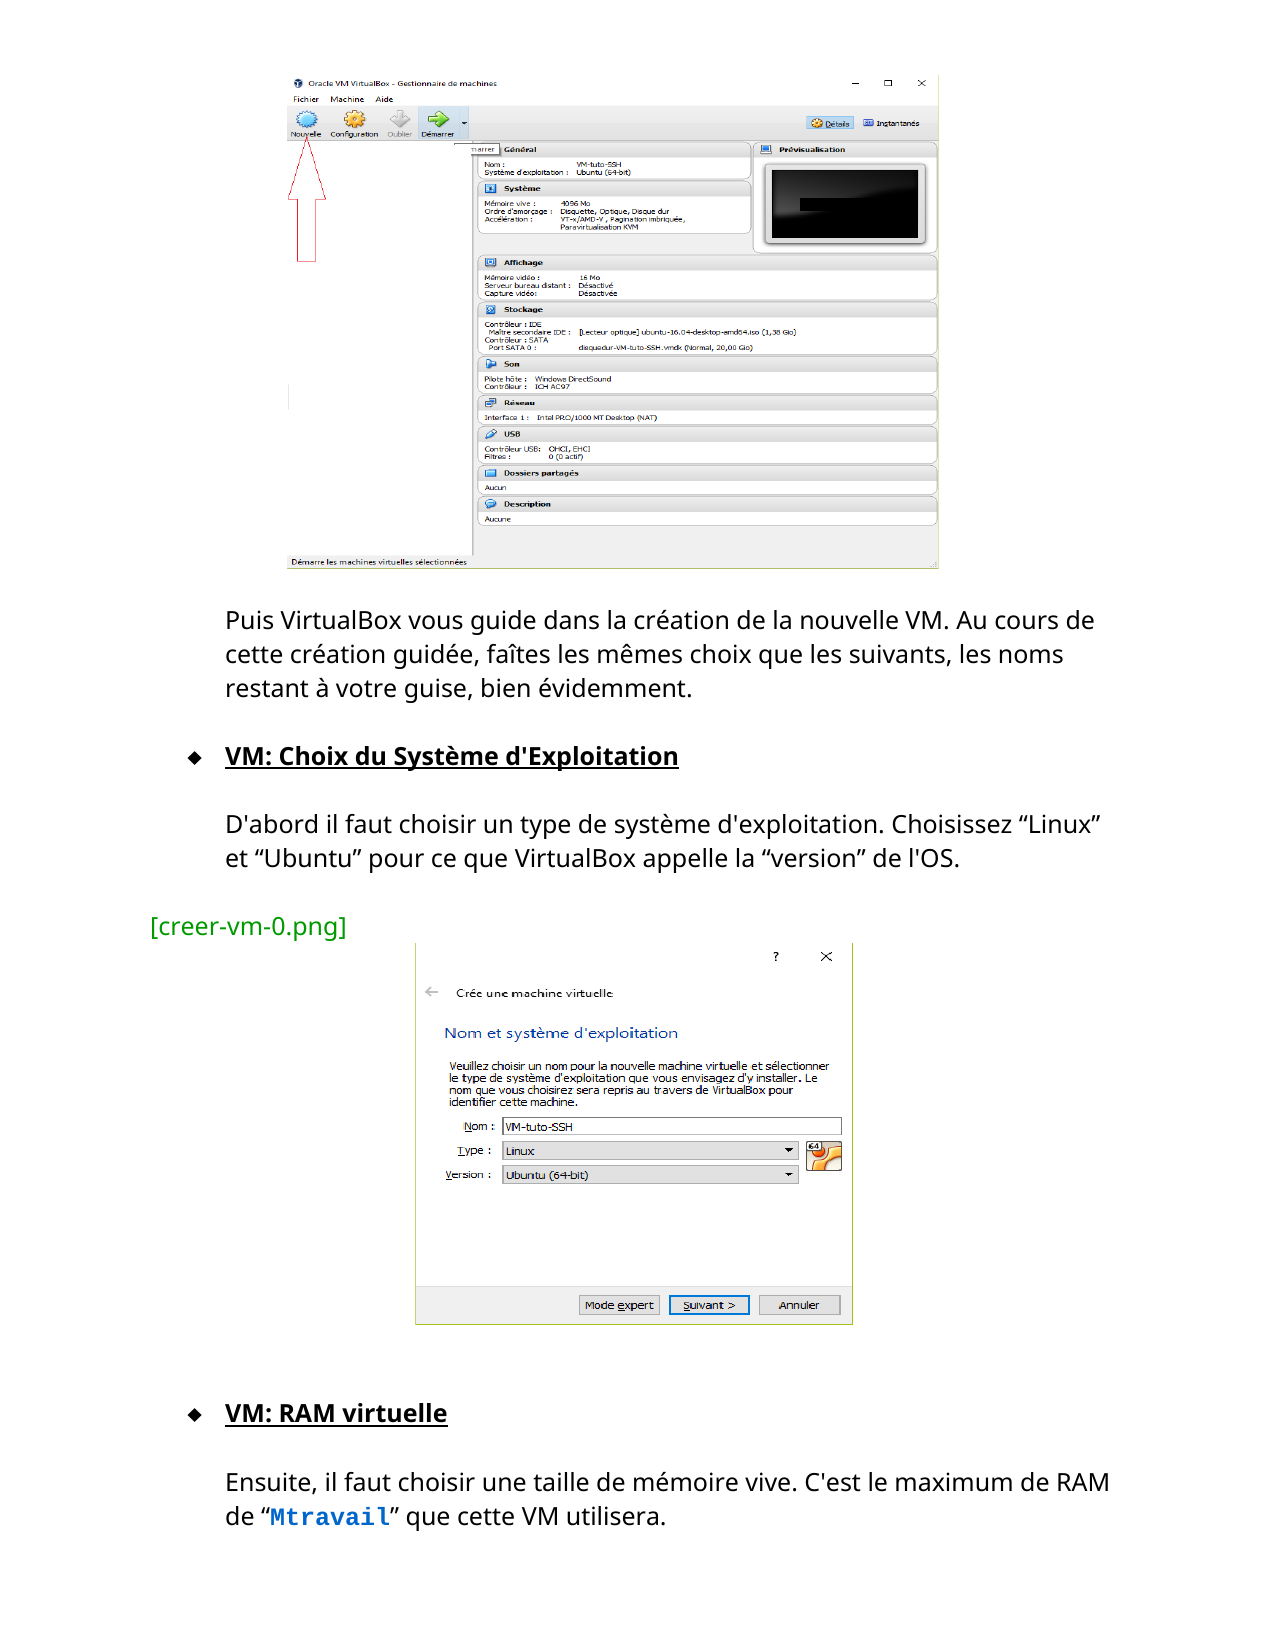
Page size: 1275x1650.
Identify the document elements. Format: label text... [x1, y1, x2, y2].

list VM: Choix du Système d'Exploitation [187, 739, 1125, 773]
list D'abord il faut choisir un type de système d'exploitation. Choisissez “Linux” et “Ubuntu” pour ce que VirtualBox appelle la “version” de l'OS. [187, 807, 1125, 875]
picture [415, 943, 860, 1328]
list VM: RAM virtuelle [187, 1396, 1125, 1430]
list Puis VirtualBox vous guide dans la création de la nouvelle VM. Au cours de cette création guidée, faîtes les mêmes choix que les suivants, les noms restant à votre guise, bien évidemment. [187, 602, 1125, 704]
picture [287, 75, 939, 569]
text [creer-vm-0.png] [150, 909, 1125, 943]
list Ensuite, il faut choisir une taille de mémoire vive. C'est le maximum de RAM de “Mtravail” que cette VM utilisera. [187, 1464, 1125, 1532]
